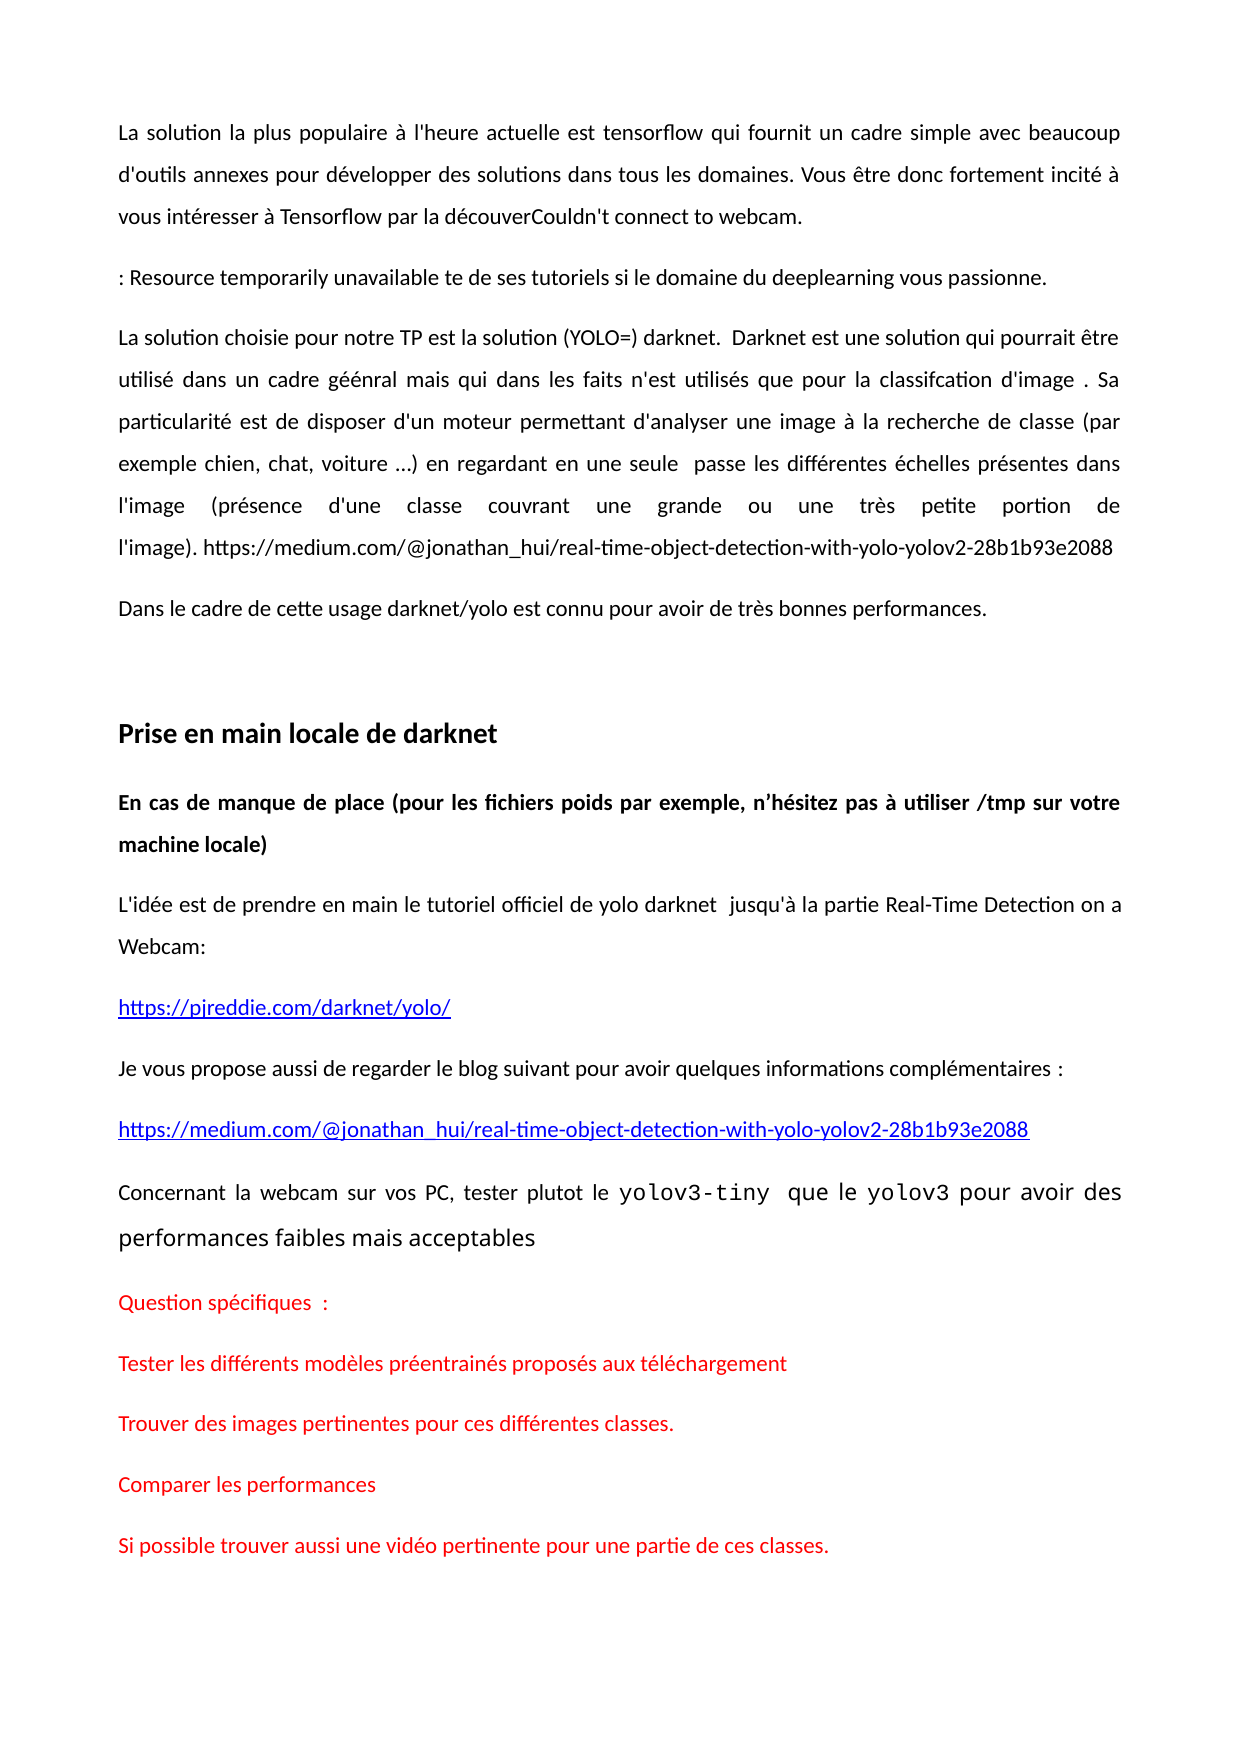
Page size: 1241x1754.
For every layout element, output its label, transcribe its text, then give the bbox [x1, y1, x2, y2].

text La solution la plus populaire à l'heure actuelle est tensorflow qui fournit un cadre simple avec beaucoup d'outils annexes pour développer des solutions dans tous les domaines. Vous être donc fortement incité à vous intéresser à Tensorflow par la découverCouldn't connect to webcam. [118, 118, 1122, 230]
text Je vous propose aussi de regarder le blog suivant pour avoir quelques informations complémentaires : [118, 1054, 1122, 1082]
text Si possible trouver aussi une vidéo pertinente pour une partie de ces classes. [118, 1531, 1122, 1559]
text Concernant la webcam sur vos PC, tester plutot le yolov3-tiny que le yolov3 pour avoir des performances faibles mais acceptables [118, 1175, 1122, 1254]
text La solution choisie pour notre TP est la solution (YOLO=) darknet. Darknet est une solution qui pourrait être utilisé dans un cadre géénral mais qui dans les faits n'est utilisés que pour la classifcation d'image . Sa particularité est de disposer d'un moteur permettant d'analyser une image à la recherche de classe (par exemple chien, chat, voiture …) en regardant en une seule passe les différentes échelles présentes dans l'image (présence d'une classe couvrant une grande ou une très petite portion de l'image). https://medium.com/@jonathan_hui/real-time-object-detection-with-yolo-yolov2-28b1b93e2088 [118, 323, 1122, 561]
text : Resource temporarily unavailable te de ses tutoriels si le domaine du deeplearning vous passionne. [118, 263, 1122, 291]
text Prise en main locale de darknet [118, 716, 1122, 751]
text https://medium.com/@jonathan_hui/real-time-object-detection-with-yolo-yolov2-28b1b93e2088 [118, 1115, 1122, 1143]
text https://pjreddie.com/darknet/yolo/ [118, 993, 1122, 1021]
text En cas de manque de place (pour les fichiers poids par exemple, n’hésitez pas à utiliser /tmp sur votre machine locale) [118, 788, 1122, 858]
text Comparer les performances [118, 1470, 1122, 1498]
text Dans le cadre de cette usage darknet/yolo est connu pour avoir de très bonnes performances. [118, 594, 1122, 622]
text Question spécifiques : [118, 1288, 1122, 1316]
text Trouver des images pertinentes pour ces différentes classes. [118, 1409, 1122, 1437]
text L'idée est de prendre en main le tutoriel officiel de yolo darknet jusqu'à la partie Real-Time Detection on a Webcam: [118, 891, 1122, 961]
text Tester les différents modèles préentrainés proposés aux téléchargement [118, 1349, 1122, 1377]
